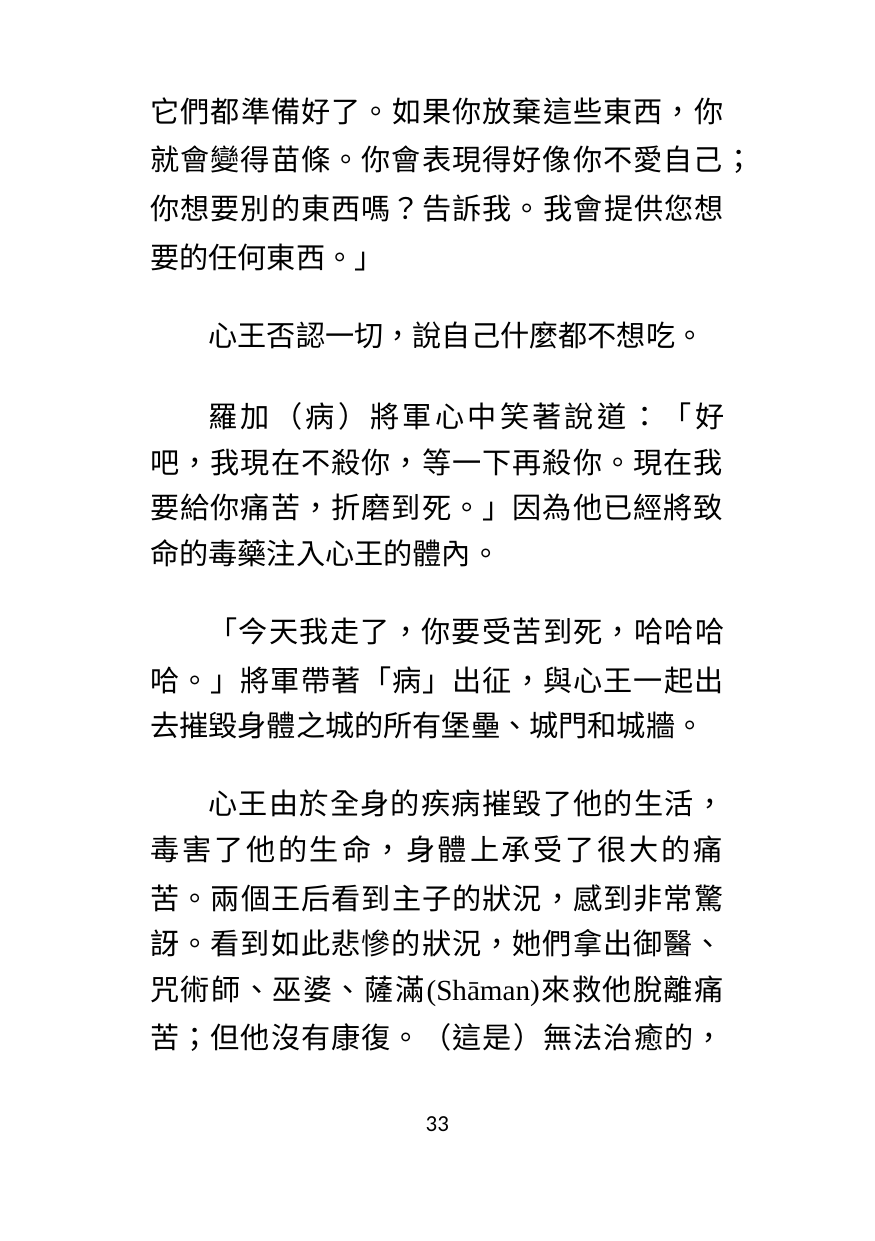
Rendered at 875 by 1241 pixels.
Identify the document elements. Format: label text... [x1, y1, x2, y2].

text 渴望和無明王后從睡夢中醒來。看到主人的狀況，她感到震驚。無明王后看到丈夫的身體在顫抖，她顫抖著小聲問道：“國王，您怎麼了？”渴望王后以為心王餓了，便問道：「國王，您想吃什麼？酒、鴉片、大麻、豬肉、羊肉、蘑菇、鴨肉、雞肉、紅杉，它們都準備好了。如果你放棄這些東西，你就會變得苗條。你會表現得好像你不愛自己；你想要別的東西嗎？告訴我。我會提供您想要的任何東西。」 [150, 88, 724, 277]
text 心王由於全身的疾病摧毀了他的生活，毒害了他的生命，身體上承受了很大的痛苦。兩個王后看到主子的狀況，感到非常驚訝。看到如此悲慘的狀況，她們拿出御醫、咒術師、巫婆、薩滿(Shāman)來救他脫離痛苦；但他沒有康復。（這是）無法治癒的， [150, 784, 724, 1057]
text 「今天我走了，你要受苦到死，哈哈哈哈。」將軍帶著「病」出征，與心王一起出去摧毀身體之城的所有堡壘、城門和城牆。 [150, 611, 724, 745]
text 心王否認一切，說自己什麼都不想吃。 [150, 315, 724, 355]
text 羅加（病）將軍心中笑著說道：「好吧，我現在不殺你，等一下再殺你。現在我要給你痛苦，折磨到死。」因為他已經將致命的毒藥注入心王的體內。 [150, 393, 724, 573]
